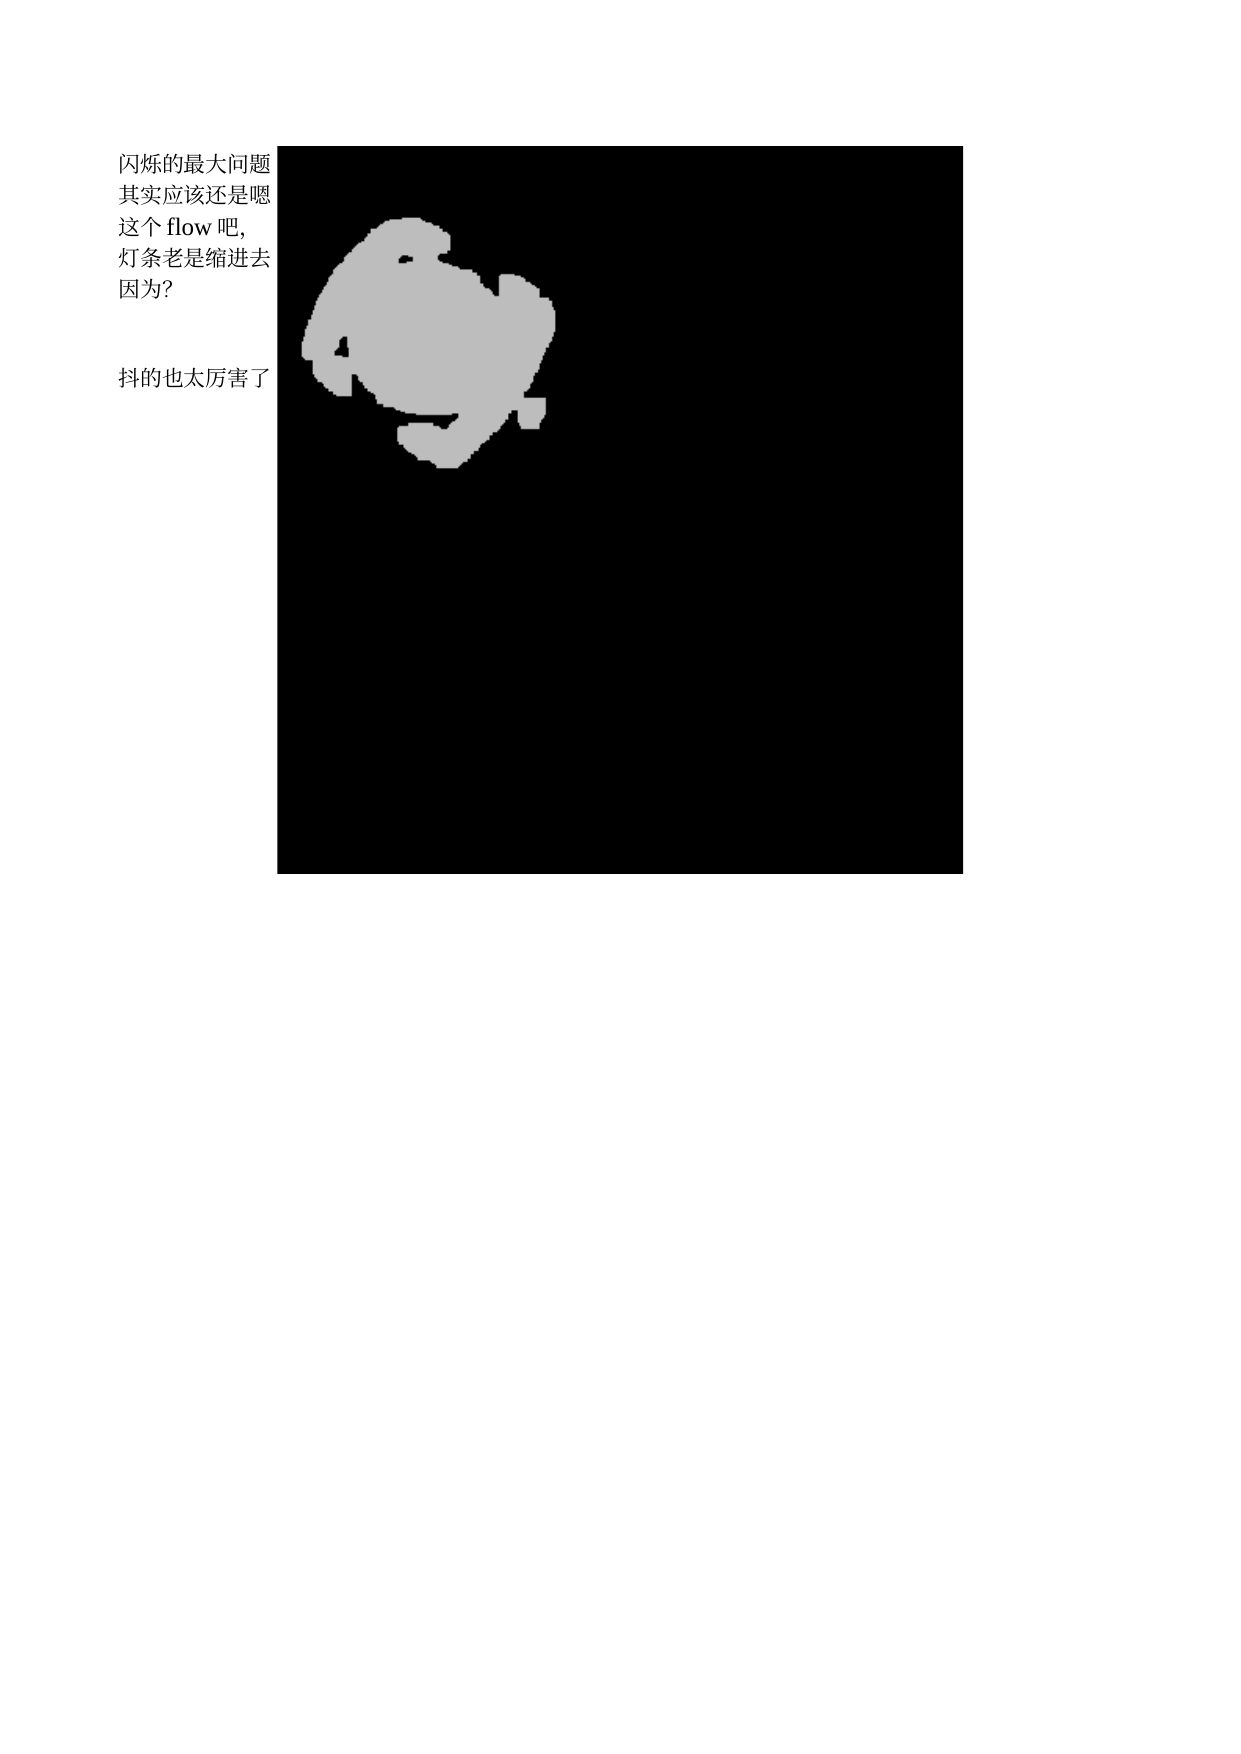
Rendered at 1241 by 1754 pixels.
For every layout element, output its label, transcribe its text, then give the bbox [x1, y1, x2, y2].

text 抖的也太厉害了 [118, 362, 277, 393]
picture [277, 146, 964, 874]
text 闪烁的最大问题其实应该还是嗯这个flow吧，灯条老是缩进去因为？ [118, 147, 277, 304]
text [964, 147, 1122, 304]
text [964, 362, 1122, 393]
